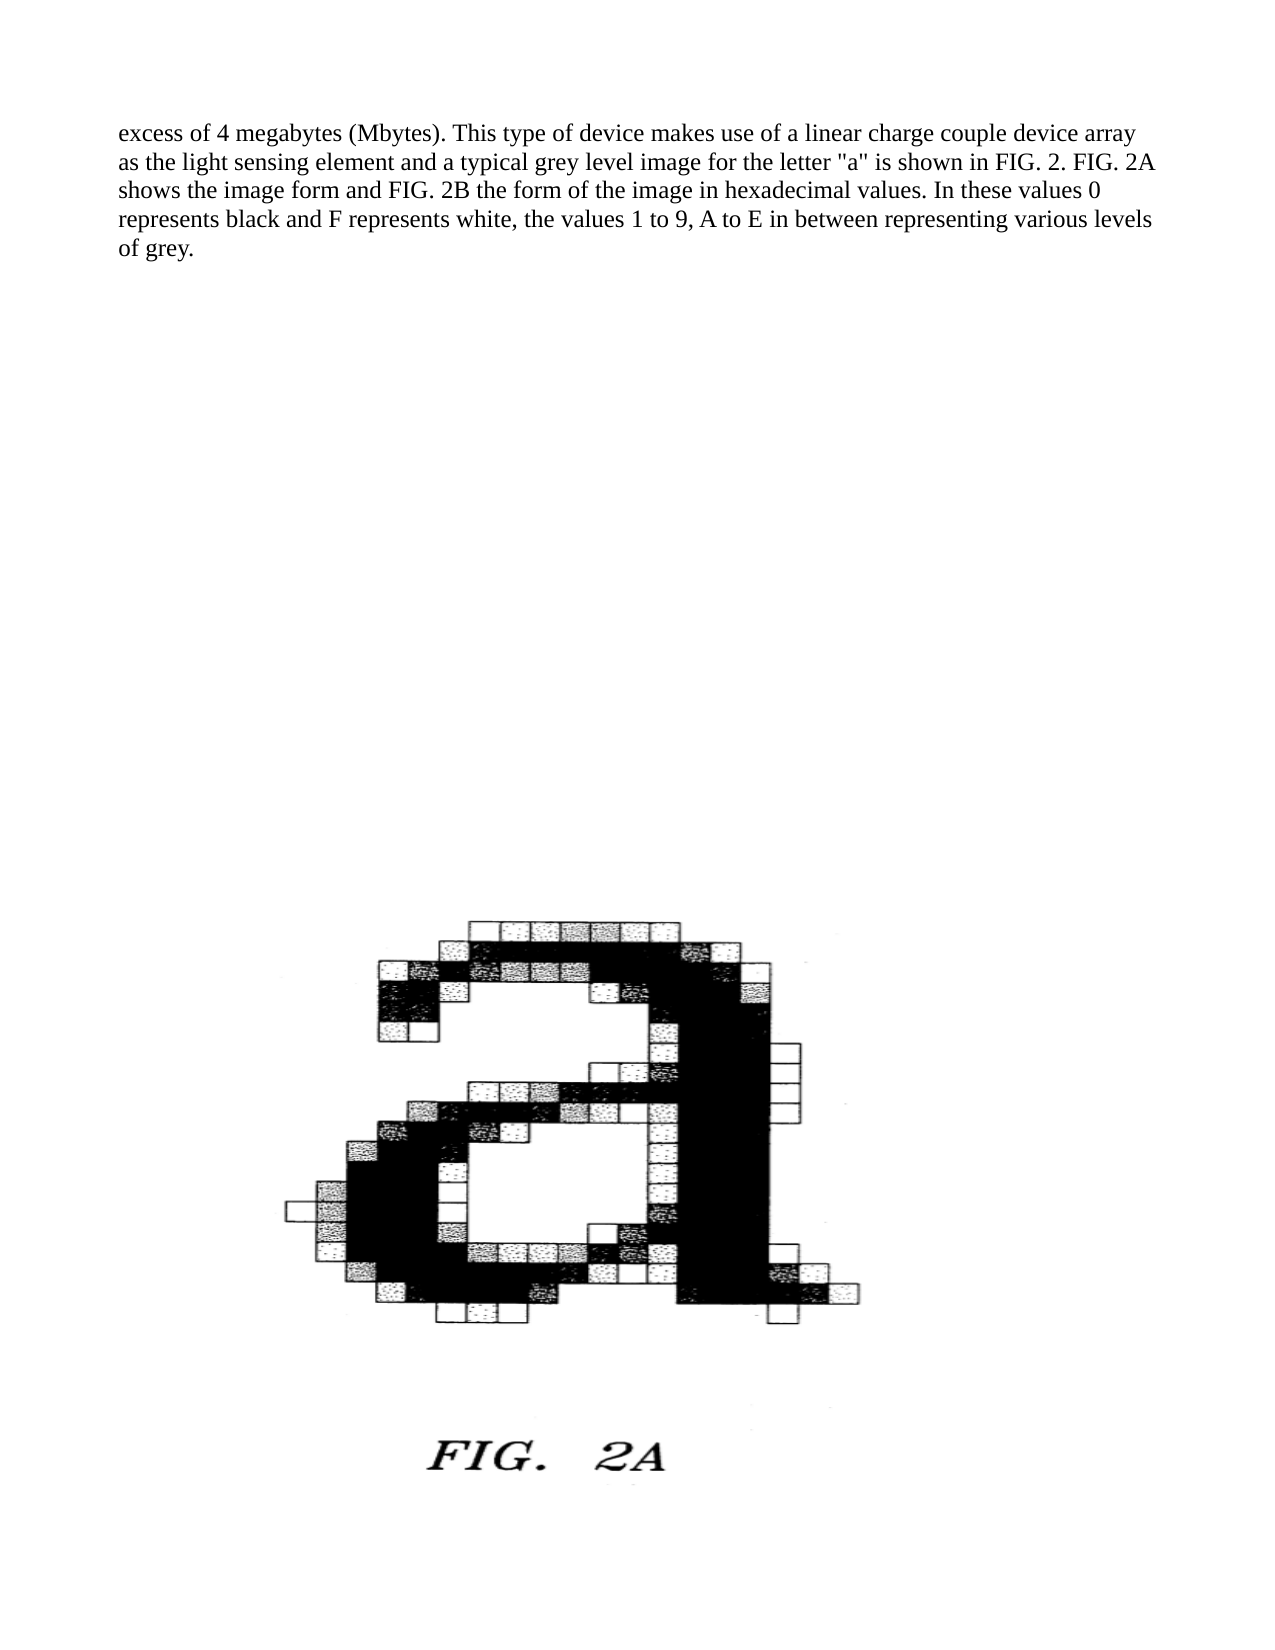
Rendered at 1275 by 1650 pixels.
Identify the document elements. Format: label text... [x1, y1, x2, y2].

picture [269, 906, 888, 1486]
text excess of 4 megabytes (Mbytes). This type of device makes use of a linear charge couple device array as the light sensing element and a typical grey level image for the letter "a" is shown in FIG. 2. FIG. 2A shows the image form and FIG. 2B the form of the image in hexadecimal values. In these values 0 represents black and F represents white, the values 1 to 9, A to E in between representing various levels of grey. [118, 118, 1157, 262]
